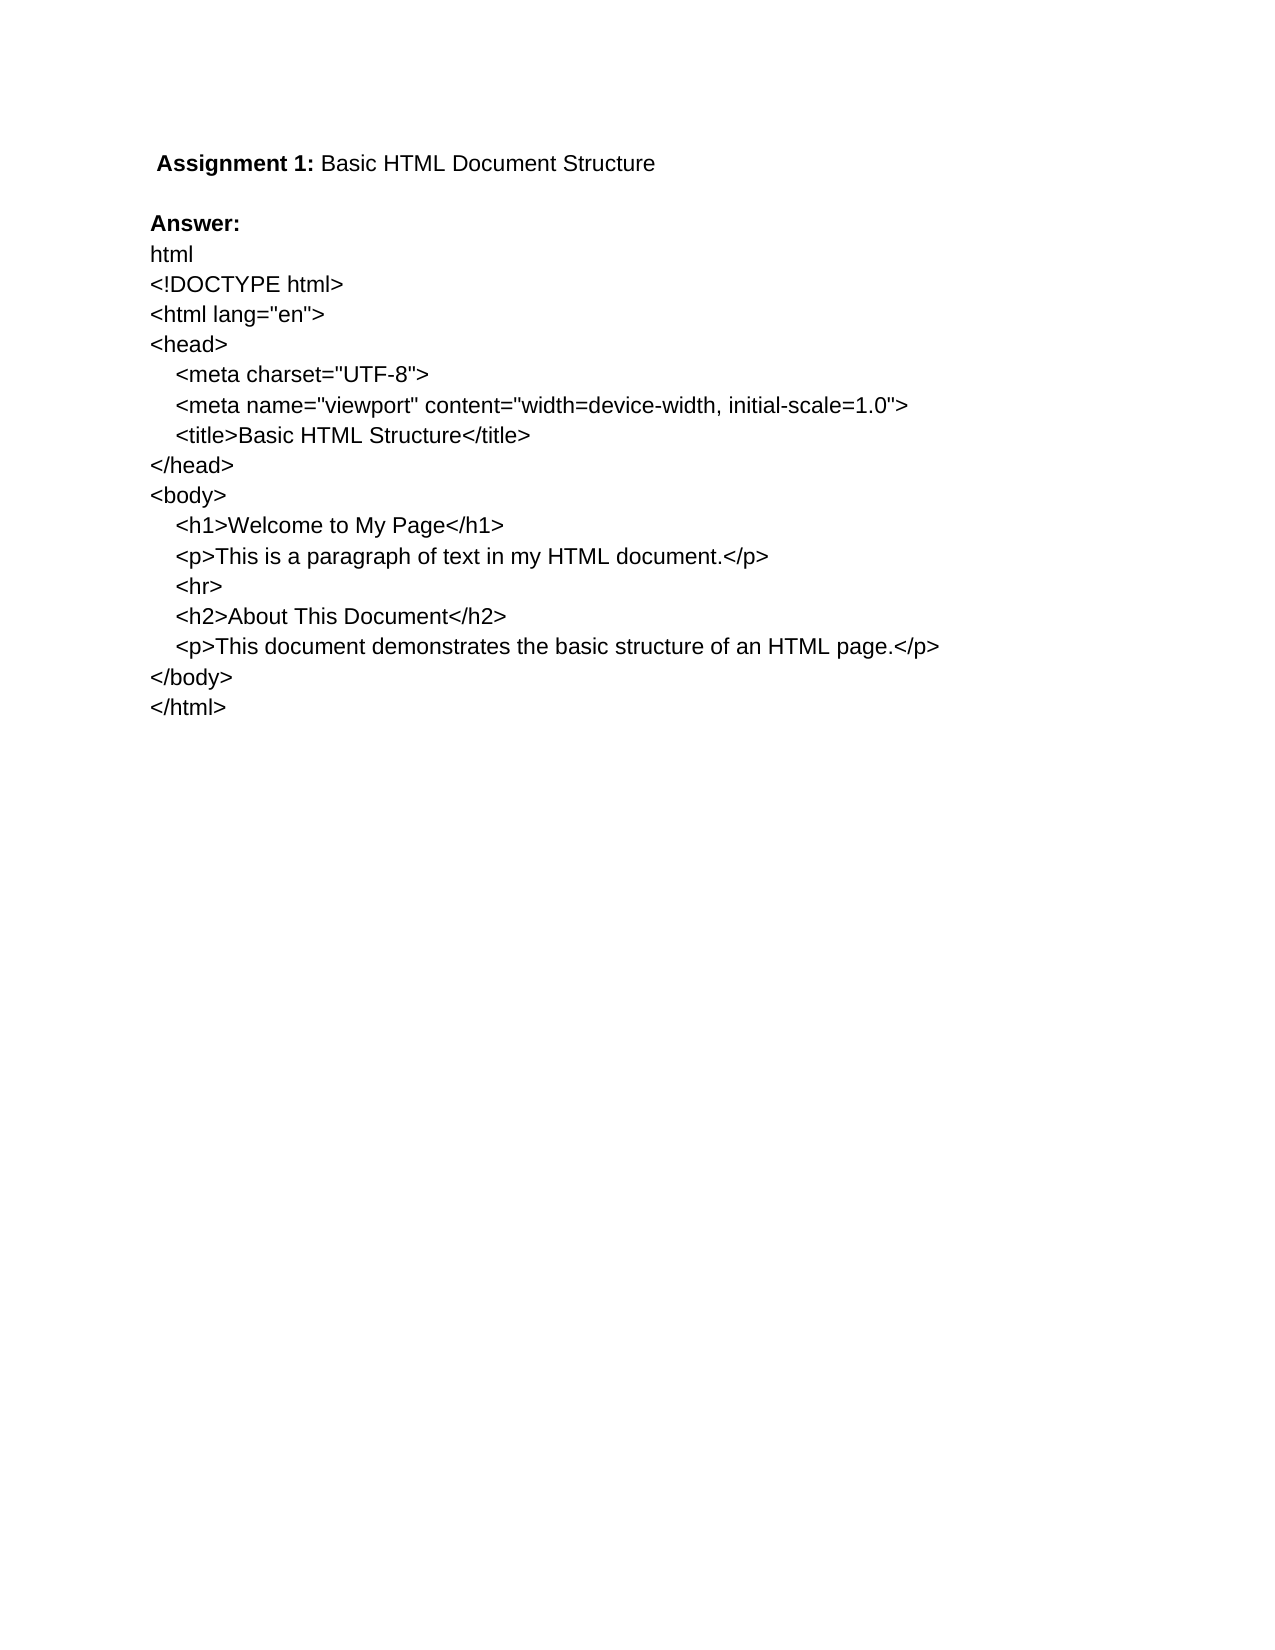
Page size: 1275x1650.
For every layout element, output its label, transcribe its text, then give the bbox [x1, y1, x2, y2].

text <p>This document demonstrates the basic structure of an HTML page.</p> [150, 633, 1125, 660]
text Answer: [150, 210, 1125, 237]
text <html lang="en"> [150, 301, 1125, 327]
text <head> [150, 331, 1125, 358]
text </html> [150, 694, 1125, 720]
text <!DOCTYPE html> [150, 271, 1125, 297]
text Assignment 1: Basic HTML Document Structure [150, 150, 1125, 176]
text html [150, 241, 1125, 267]
text <h1>Welcome to My Page</h1> [150, 512, 1125, 539]
text <meta name="viewport" content="width=device-width, initial-scale=1.0"> [150, 392, 1125, 418]
text </body> [150, 663, 1125, 690]
text <h2>About This Document</h2> [150, 603, 1125, 629]
text <meta charset="UTF-8"> [150, 361, 1125, 388]
text <body> [150, 482, 1125, 509]
text </head> [150, 452, 1125, 478]
text <hr> [150, 573, 1125, 599]
text <p>This is a paragraph of text in my HTML document.</p> [150, 543, 1125, 569]
text <title>Basic HTML Structure</title> [150, 422, 1125, 448]
